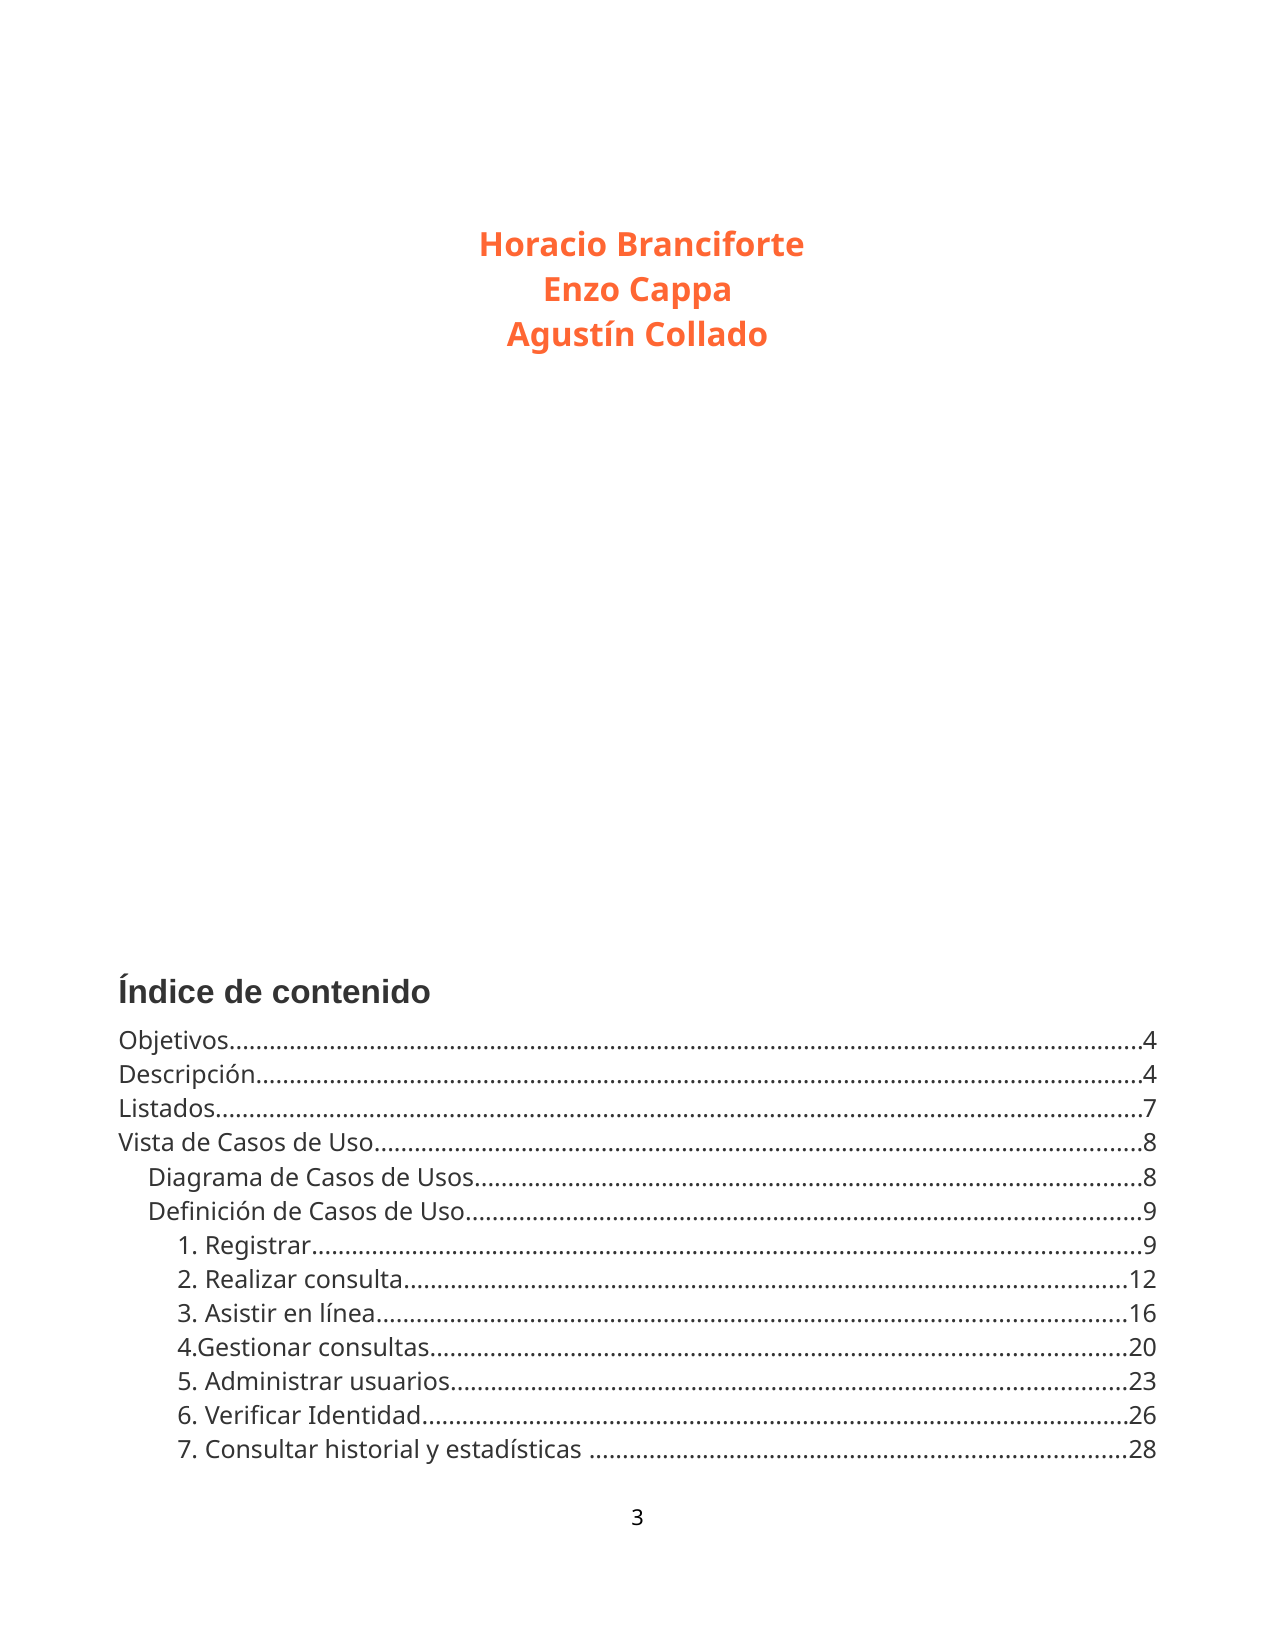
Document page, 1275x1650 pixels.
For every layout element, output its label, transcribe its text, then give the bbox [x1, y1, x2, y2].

text 5. Administrar usuarios 23 [177, 1363, 1157, 1398]
text Enzo Cappa [118, 266, 1157, 311]
text 2. Realizar consulta 12 [177, 1261, 1157, 1295]
text Diagrama de Casos de Usos 8 [148, 1159, 1157, 1193]
text Vista de Casos de Uso 8 [118, 1125, 1157, 1159]
text Horacio Branciforte [118, 220, 1157, 266]
text 3. Asistir en línea 16 [177, 1295, 1157, 1329]
text 4.Gestionar consultas 20 [177, 1329, 1157, 1363]
text Agustín Collado [118, 311, 1157, 357]
subtitle Índice de contenido [118, 972, 1157, 1010]
text Definición de Casos de Uso 9 [148, 1193, 1157, 1227]
text 6. Verificar Identidad 26 [177, 1398, 1157, 1432]
text Listados 7 [118, 1091, 1157, 1125]
text 1. Registrar 9 [177, 1227, 1157, 1261]
text Descripción 4 [118, 1057, 1157, 1091]
text 7. Consultar historial y estadísticas 28 [177, 1432, 1157, 1466]
text Objetivos 4 [118, 1023, 1157, 1057]
